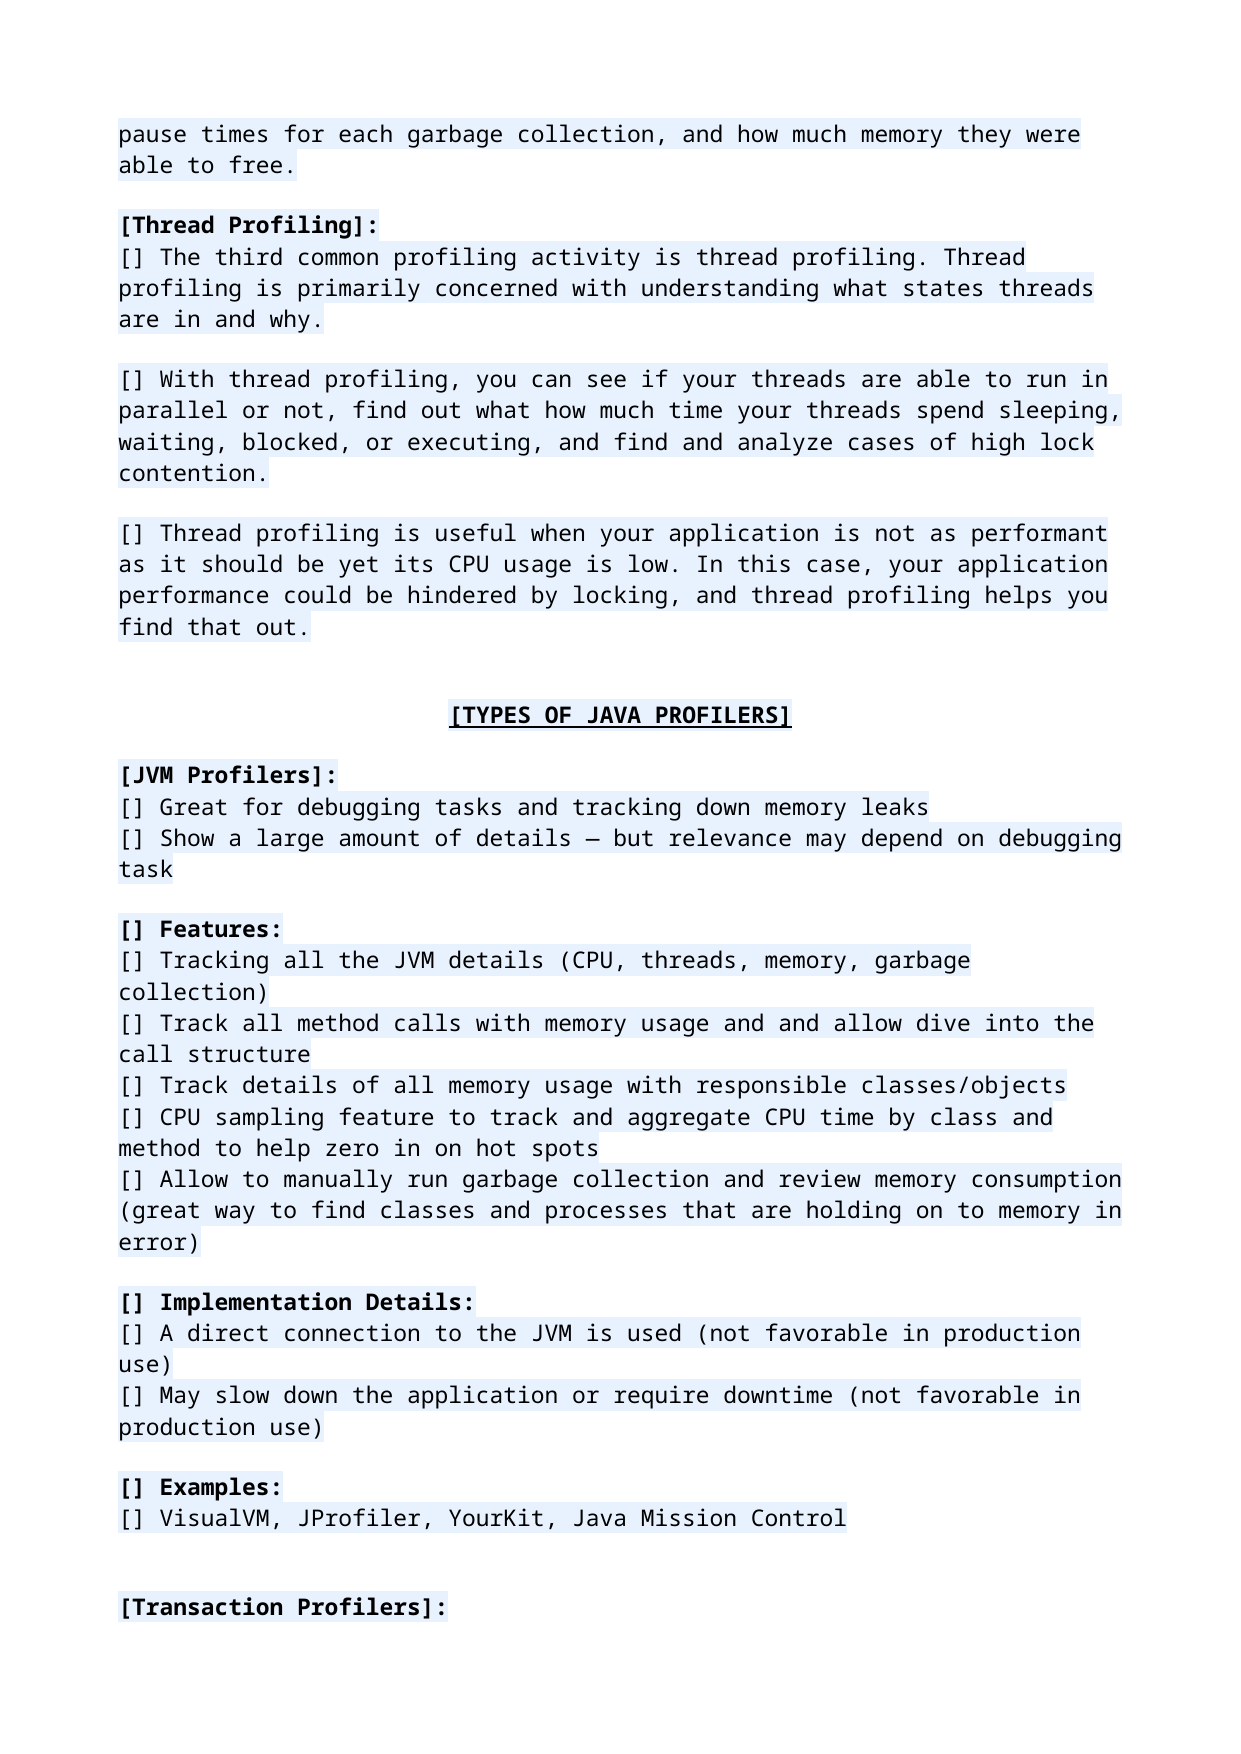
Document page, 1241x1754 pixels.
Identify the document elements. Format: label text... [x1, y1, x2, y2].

text [] Show a large amount of details — but relevance may depend on debugging task [118, 822, 1122, 884]
text [] Examples: [118, 1471, 1122, 1502]
text [] Great for debugging tasks and tracking down memory leaks [118, 791, 1122, 822]
text pause times for each garbage collection, and how much memory they were able to free. [118, 118, 1122, 181]
text [] Track details of all memory usage with responsible classes/objects [118, 1069, 1122, 1101]
text [Thread Profiling]: [118, 209, 1122, 241]
text [] May slow down the application or require downtime (not favorable in production use) [118, 1379, 1122, 1442]
text [TYPES OF JAVA PROFILERS] [118, 699, 1122, 731]
text [] A direct connection to the JVM is used (not favorable in production use) [118, 1317, 1122, 1379]
text [] VisualVM, JProfiler, YourKit, Java Mission Control [118, 1502, 1122, 1533]
text [] Track all method calls with memory usage and and allow dive into the call structure [118, 1007, 1122, 1069]
text [] CPU sampling feature to track and aggregate CPU time by class and method to help zero in on hot spots [118, 1101, 1122, 1163]
text [] Allow to manually run garbage collection and review memory consumption (great way to find classes and processes that are holding on to memory in error) [118, 1163, 1122, 1257]
text [JVM Profilers]: [118, 759, 1122, 791]
text [Transaction Profilers]: [118, 1591, 1122, 1622]
text [] Thread profiling is useful when your application is not as performant as it should be yet its CPU usage is low. In this case, your application performance could be hindered by locking, and thread profiling helps you find that out. [118, 517, 1122, 642]
text [] With thread profiling, you can see if your threads are able to run in parallel or not, find out what how much time your threads spend sleeping, waiting, blocked, or executing, and find and analyze cases of high lock contention. [118, 363, 1122, 488]
text [] Implementation Details: [118, 1286, 1122, 1317]
text [] Tracking all the JVM details (CPU, threads, memory, garbage collection) [118, 944, 1122, 1007]
text [] The third common profiling activity is thread profiling. Thread profiling is primarily concerned with understanding what states threads are in and why. [118, 241, 1122, 334]
text [] Features: [118, 913, 1122, 944]
